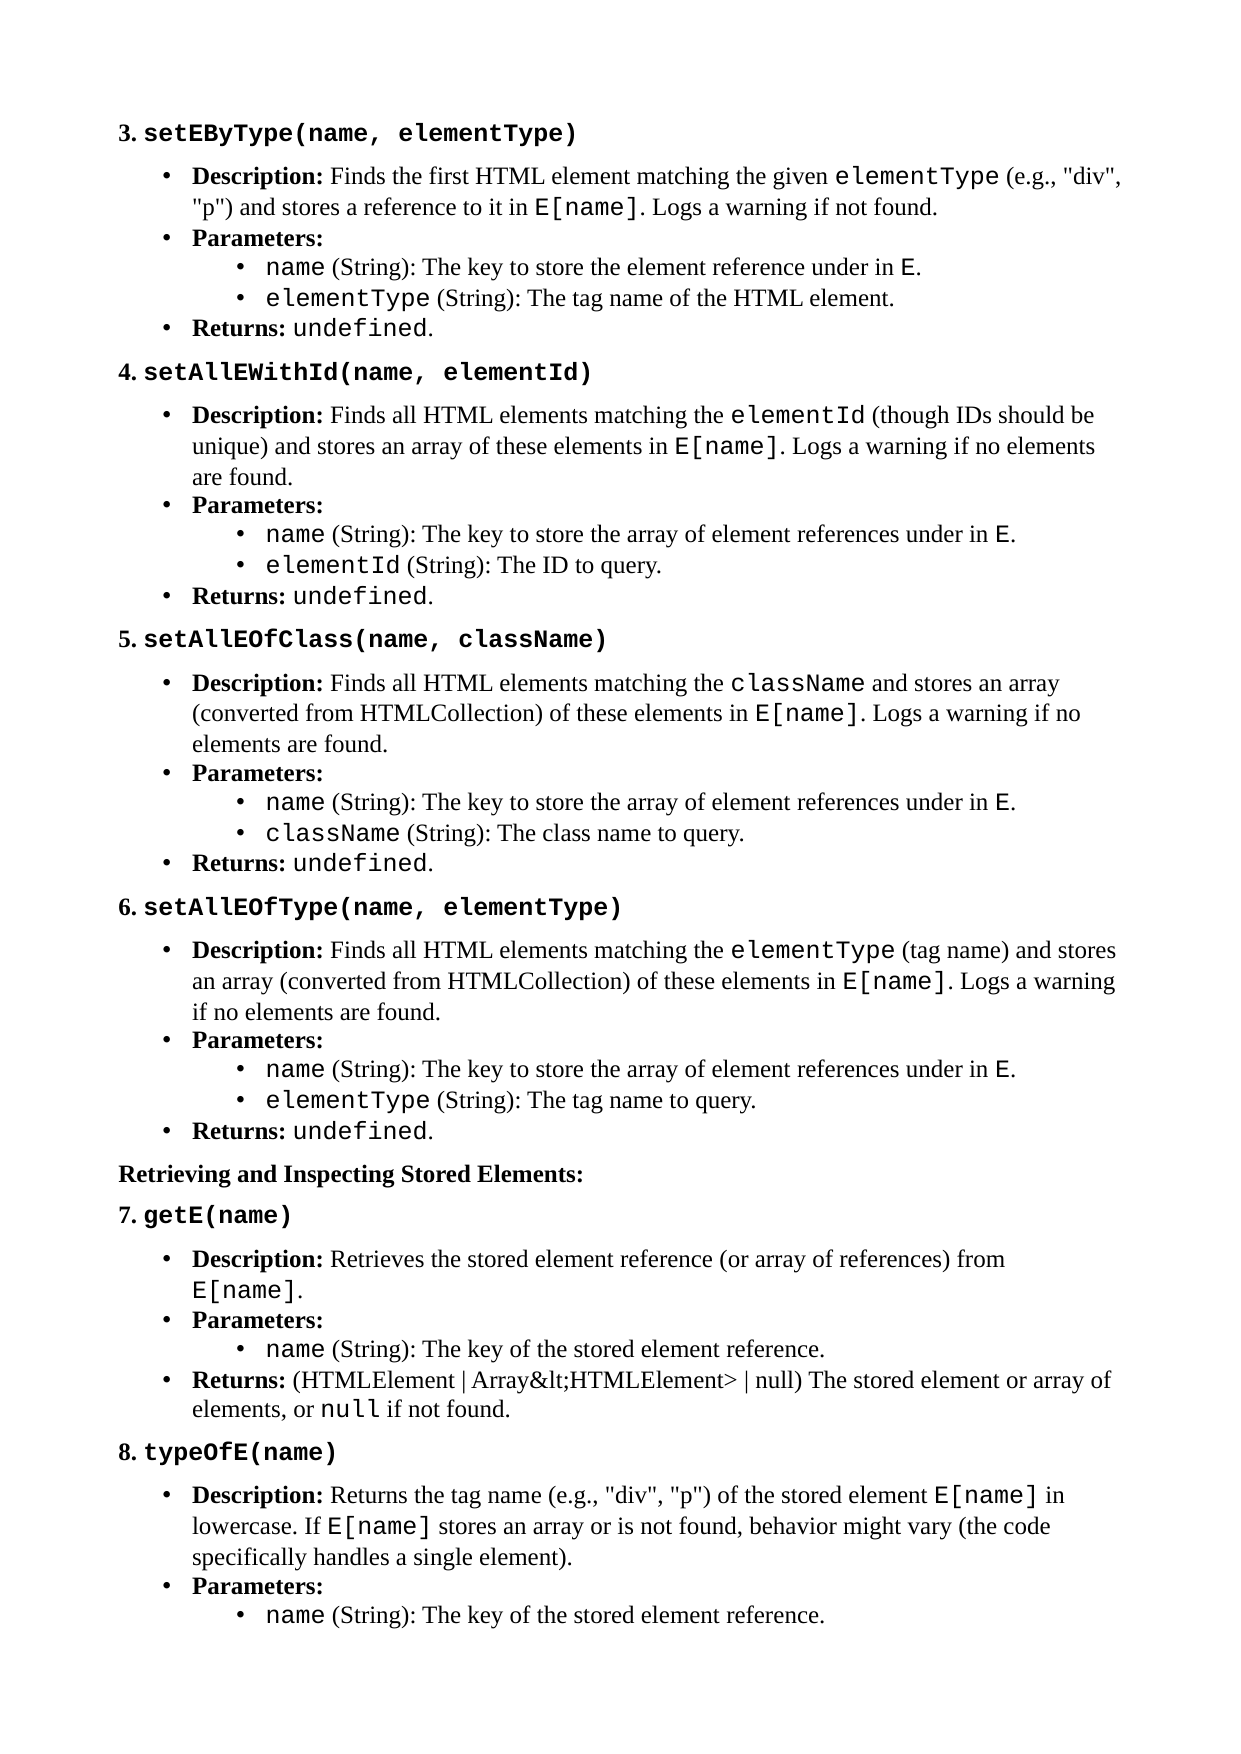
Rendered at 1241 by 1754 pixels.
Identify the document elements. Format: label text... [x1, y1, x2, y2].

list elementType (String): The tag name of the HTML element. [236, 283, 1122, 313]
list name (String): The key to store the array of element references under in E. [236, 787, 1122, 818]
list Parameters: [162, 1306, 1122, 1334]
text 6. setAllEOfType(name, elementType) [118, 892, 1122, 923]
text 7. getE(name) [118, 1201, 1122, 1231]
list Parameters: [162, 491, 1122, 519]
list elementType (String): The tag name to query. [236, 1085, 1122, 1116]
list Returns: (HTMLElement | Array&lt;HTMLElement> | null) The stored element or array of elements, or null if not found. [162, 1365, 1122, 1425]
list Description: Retrieves the stored element reference (or array of references) from E[name]. [162, 1244, 1122, 1306]
list name (String): The key to store the array of element references under in E. [236, 519, 1122, 550]
list Description: Finds all HTML elements matching the elementId (though IDs should be unique) and stores an array of these elements in E[name]. Logs a warning if no elements are found. [162, 400, 1122, 491]
list name (String): The key of the stored element reference. [236, 1600, 1122, 1631]
list Returns: undefined. [162, 1116, 1122, 1147]
text Retrieving and Inspecting Stored Elements: [118, 1159, 1122, 1188]
list name (String): The key to store the array of element references under in E. [236, 1054, 1122, 1085]
list className (String): The class name to query. [236, 818, 1122, 848]
list Description: Finds the first HTML element matching the given elementType (e.g., "div", "p") and stores a reference to it in E[name]. Logs a warning if not found. [162, 161, 1122, 223]
list Parameters: [162, 1571, 1122, 1600]
text 5. setAllEOfClass(name, className) [118, 624, 1122, 655]
list Description: Finds all HTML elements matching the elementType (tag name) and stores an array (converted from HTMLCollection) of these elements in E[name]. Logs a warning if no elements are found. [162, 935, 1122, 1026]
text 4. setAllEWithId(name, elementId) [118, 357, 1122, 388]
list Parameters: [162, 1026, 1122, 1054]
list Returns: undefined. [162, 313, 1122, 344]
list elementId (String): The ID to query. [236, 550, 1122, 581]
list Returns: undefined. [162, 581, 1122, 612]
list Parameters: [162, 758, 1122, 787]
list name (String): The key to store the element reference under in E. [236, 252, 1122, 283]
list name (String): The key of the stored element reference. [236, 1334, 1122, 1365]
list Description: Finds all HTML elements matching the className and stores an array (converted from HTMLCollection) of these elements in E[name]. Logs a warning if no elements are found. [162, 668, 1122, 758]
list Returns: undefined. [162, 848, 1122, 879]
text 8. typeOfE(name) [118, 1437, 1122, 1468]
text 3. setEByType(name, elementType) [118, 118, 1122, 149]
list Parameters: [162, 223, 1122, 252]
list Description: Returns the tag name (e.g., "div", "p") of the stored element E[name] in lowercase. If E[name] stores an array or is not found, behavior might vary (the code specifically handles a single element). [162, 1481, 1122, 1571]
